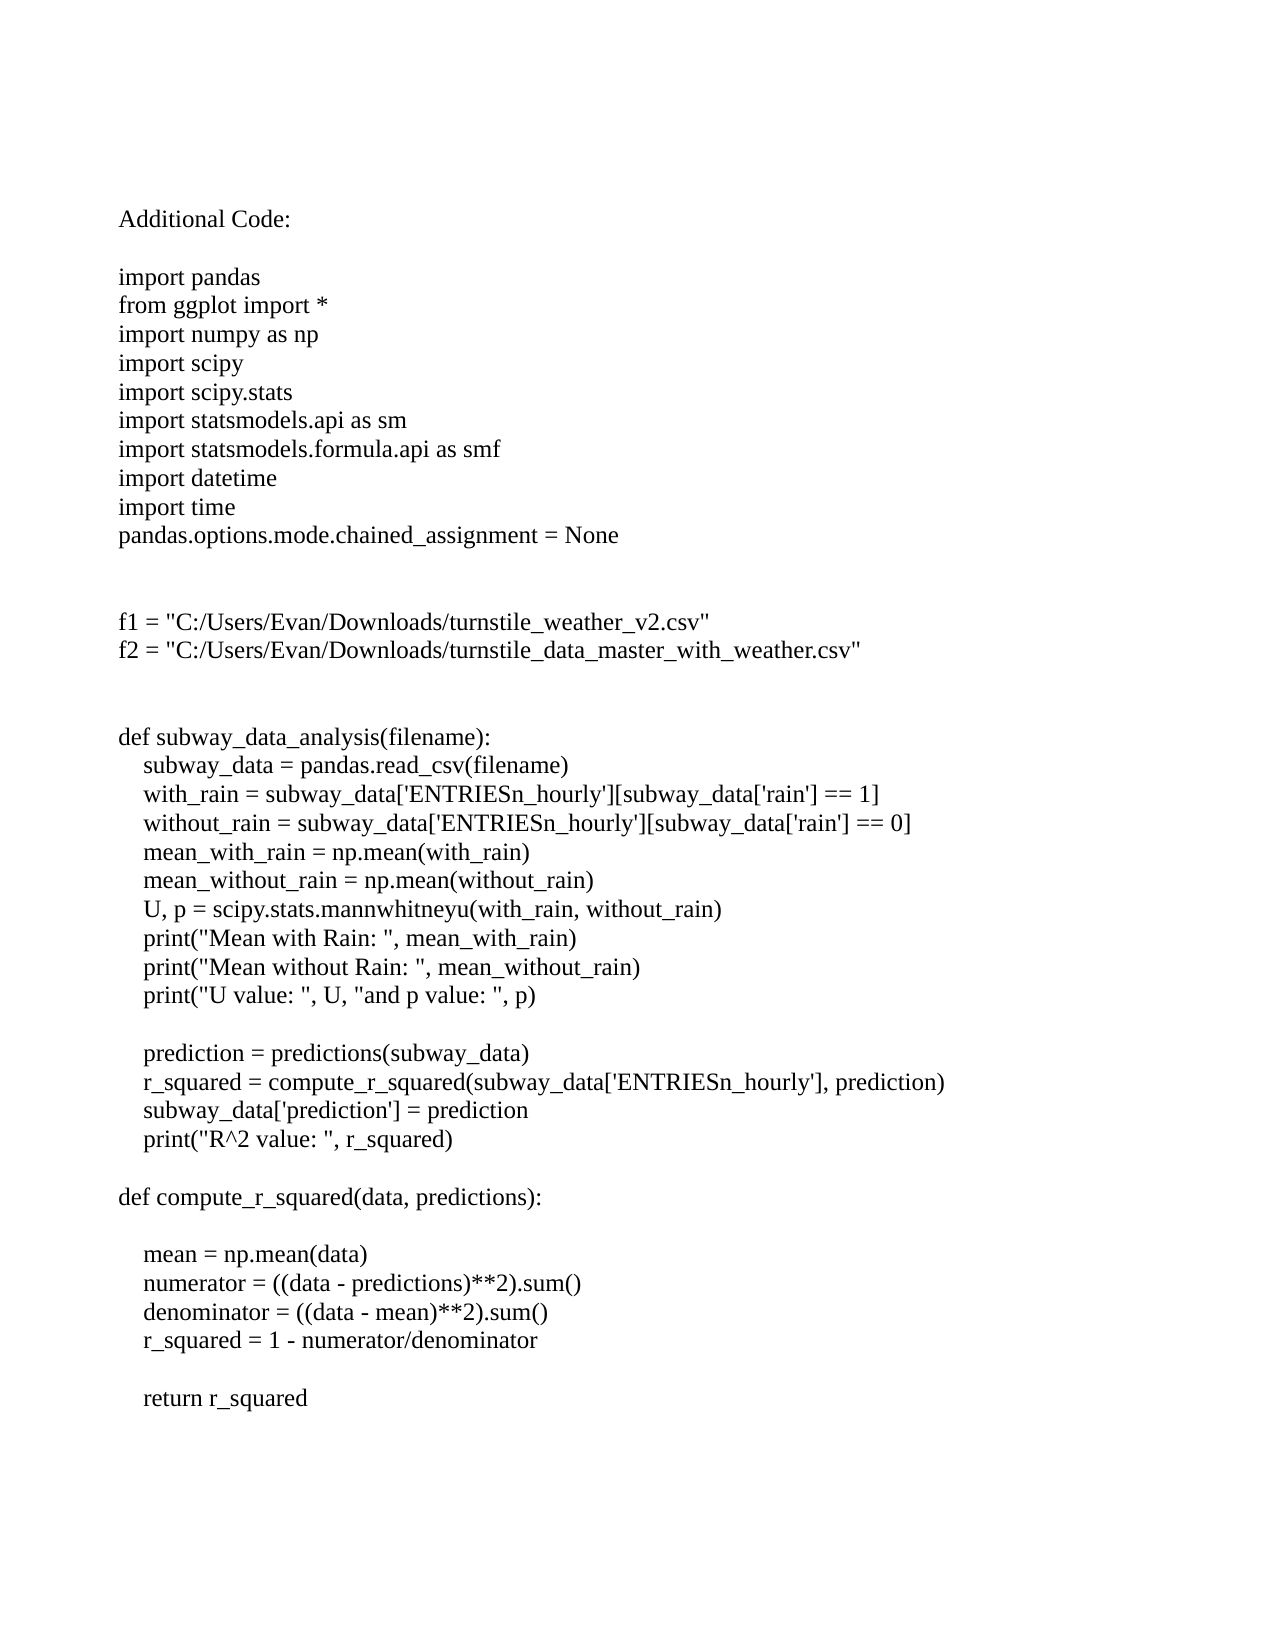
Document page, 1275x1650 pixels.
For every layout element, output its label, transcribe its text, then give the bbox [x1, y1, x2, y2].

text import scipy [118, 348, 1157, 377]
text mean = np.mean(data) [118, 1239, 1157, 1268]
text r_squared = compute_r_squared(subway_data['ENTRIESn_hourly'], prediction) [118, 1067, 1157, 1096]
text prediction = predictions(subway_data) [118, 1038, 1157, 1067]
text subway_data = pandas.read_csv(filename) [118, 751, 1157, 779]
text import datetime [118, 463, 1157, 492]
text import statsmodels.formula.api as smf [118, 434, 1157, 463]
text numerator = ((data - predictions)**2).sum() [118, 1268, 1157, 1297]
text Additional Code: [118, 204, 1157, 233]
text def subway_data_analysis(filename): [118, 722, 1157, 751]
text without_rain = subway_data['ENTRIESn_hourly'][subway_data['rain'] == 0] [118, 808, 1157, 837]
text pandas.options.mode.chained_assignment = None [118, 521, 1157, 549]
text def compute_r_squared(data, predictions): [118, 1182, 1157, 1211]
text return r_squared [118, 1383, 1157, 1412]
text denominator = ((data - mean)**2).sum() [118, 1297, 1157, 1326]
text import scipy.stats [118, 377, 1157, 406]
text print("U value: ", U, "and p value: ", p) [118, 981, 1157, 1009]
text U, p = scipy.stats.mannwhitneyu(with_rain, without_rain) [118, 894, 1157, 923]
text import pandas [118, 262, 1157, 291]
text f2 = "C:/Users/Evan/Downloads/turnstile_data_master_with_weather.csv" [118, 636, 1157, 664]
text import numpy as np [118, 319, 1157, 348]
text import time [118, 492, 1157, 521]
text f1 = "C:/Users/Evan/Downloads/turnstile_weather_v2.csv" [118, 607, 1157, 636]
text print("R^2 value: ", r_squared) [118, 1124, 1157, 1153]
text import statsmodels.api as sm [118, 406, 1157, 434]
text with_rain = subway_data['ENTRIESn_hourly'][subway_data['rain'] == 1] [118, 779, 1157, 808]
text r_squared = 1 - numerator/denominator [118, 1326, 1157, 1354]
text print("Mean with Rain: ", mean_with_rain) [118, 923, 1157, 952]
text mean_without_rain = np.mean(without_rain) [118, 866, 1157, 894]
text mean_with_rain = np.mean(with_rain) [118, 837, 1157, 866]
text print("Mean without Rain: ", mean_without_rain) [118, 952, 1157, 981]
text from ggplot import * [118, 291, 1157, 319]
text subway_data['prediction'] = prediction [118, 1096, 1157, 1124]
